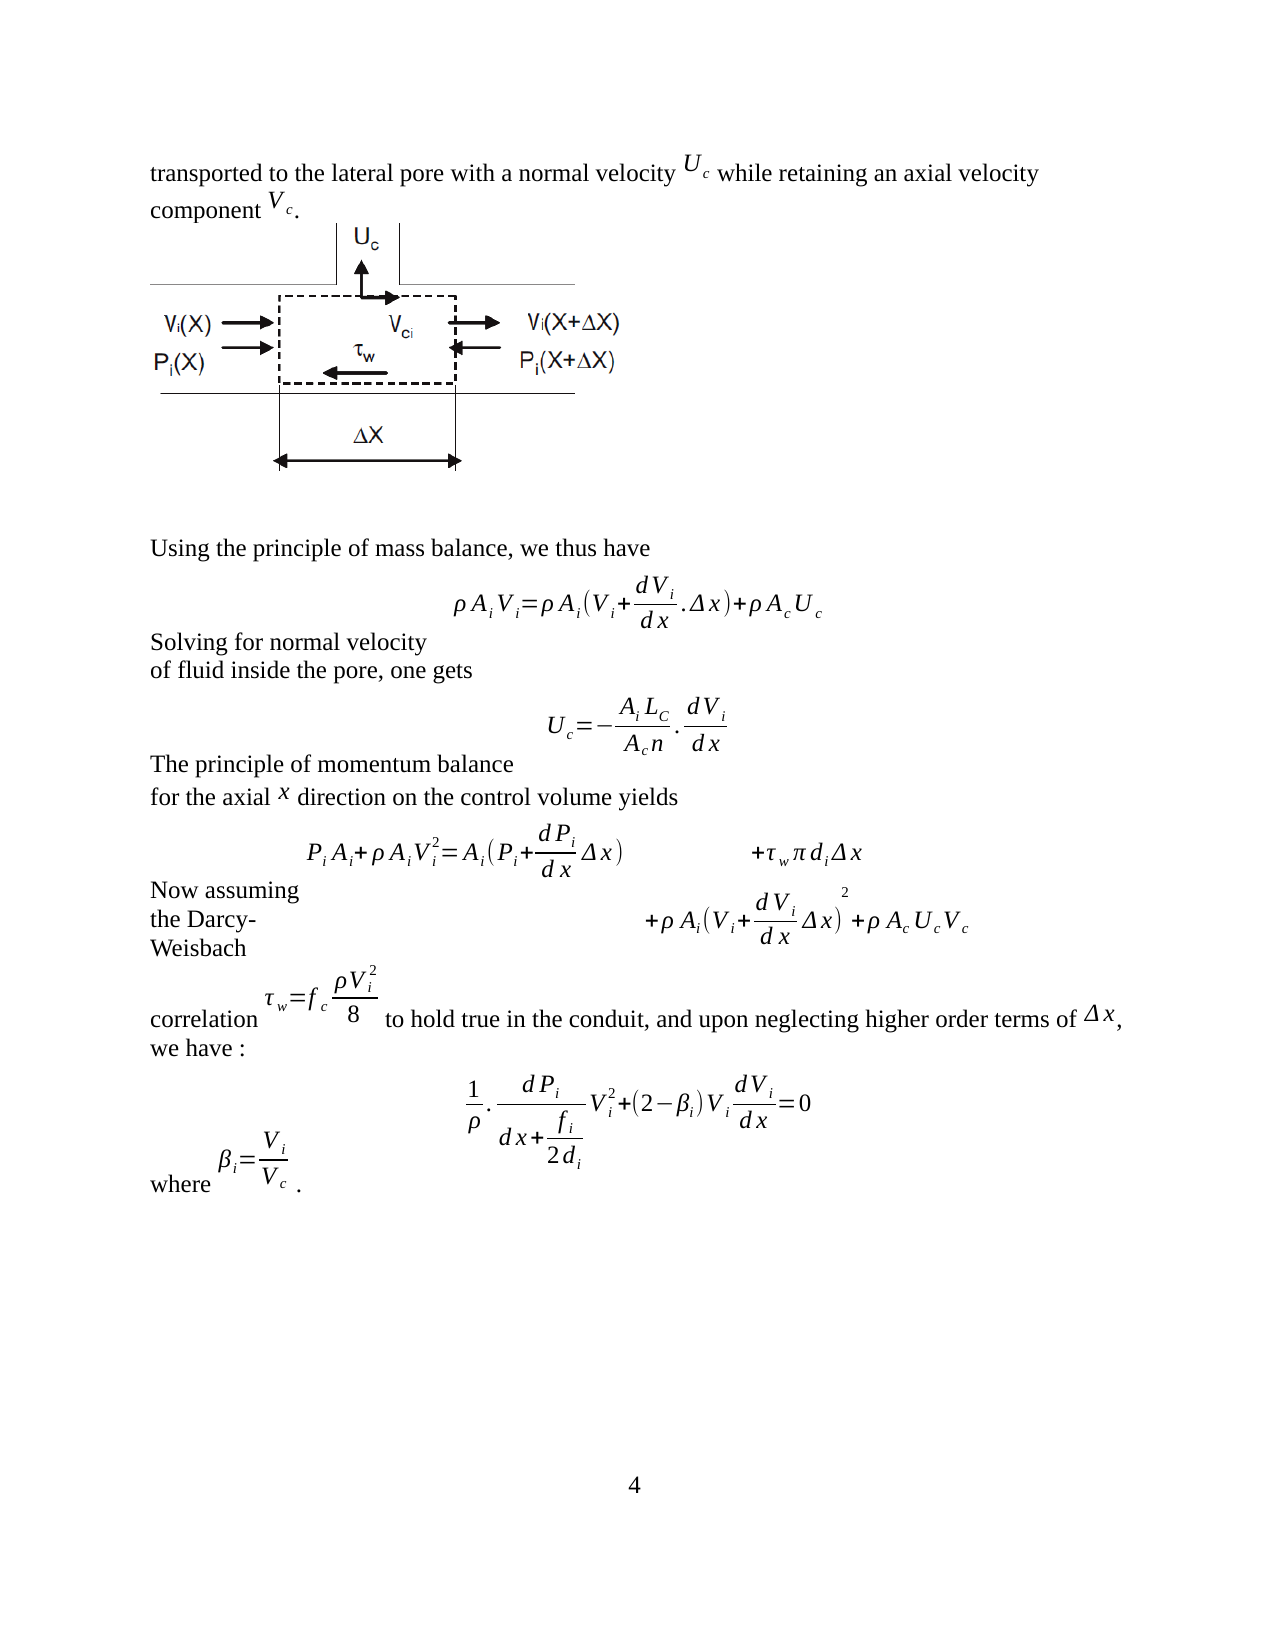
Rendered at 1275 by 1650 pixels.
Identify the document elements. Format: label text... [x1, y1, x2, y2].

text In order to develop a theoretical understanding for the flow distribution across the modelled unit-cell and the pressure drop across it, the most basic mass and momentum balance principles have been invoked on flow elements in that intake and exit conduits. The resultant mathematical model that describes the flow behaviour reveals an important non-dimensional parameter () which broadly captures the effect of important design parameters and whose relative magnitude (with respect to similar alternate design configurations) necessarily reveals the degree of the flow uniformity. The model also provides insight on the scaling of the pressure drop across the heat sink unit cell given a particular value of . All calculations for the model are based on one-dimensional flow equations under simplifying assumptions. As discussed in section [periodicunitcell], the panel of lateral pores is modelled as a single layer of adjacently stacked thin cylinders of diameter and length . These are assumed to have a wall thickness any of the characteristic dimensions. These lateral pores form right-angled junctions to either of the conduit axes. In the dividing-flow-type inlet conduit, the fluid progresses and as it approaches the lateral pore, some fluid is lost through it and the remainder of the flow proceeds downstream at an ever decreasing flow rate. In the combining flow case in the exit conduit, fluid approaches the branch point along both the conduit and the lateral pore (cylinder). These fluid streams combine at the branch point and proceed downstream along the conduit at an ever increasing flow rate. Primary frictional losses are accounted for by turning losses, pore wall friction losses and expansion-contraction losses (when the fluid enters into and exits from the pores respectively). Consider an incompressible fluid flowing isothermally along the inlet conduit of uniform cross- sectional area as illustrated in Fig. ([unitcell]). The control volume at the mouth of a pore is shown with dotted line in Fig. ([inletcon]). A part of the incoming flow branches into the lateral pore as a result of the pressure difference in the inlet conduit and the ambient. is the static pressure at a location in the inlet conduit. Since the flow decelerates due to loss of fluid to the lateral pore, the pressure is greater than the upstream pressure . Fluid is transported to the lateral pore with a normal velocity while retaining an axial velocity component . [150, 150, 1125, 223]
text Solving for normal velocity of fluid inside the pore, one gets [150, 627, 1125, 684]
text The principle of momentum balance for the axial direction on the control volume yields [150, 749, 1125, 811]
text where . [150, 1126, 1125, 1198]
picture [150, 223, 623, 471]
text Using the principle of mass balance, we thus have [150, 533, 1125, 562]
text Now assuming the Darcy-Weisbach correlation to hold true in the conduit, and upon neglecting higher order terms of , we have : [150, 875, 1125, 1062]
